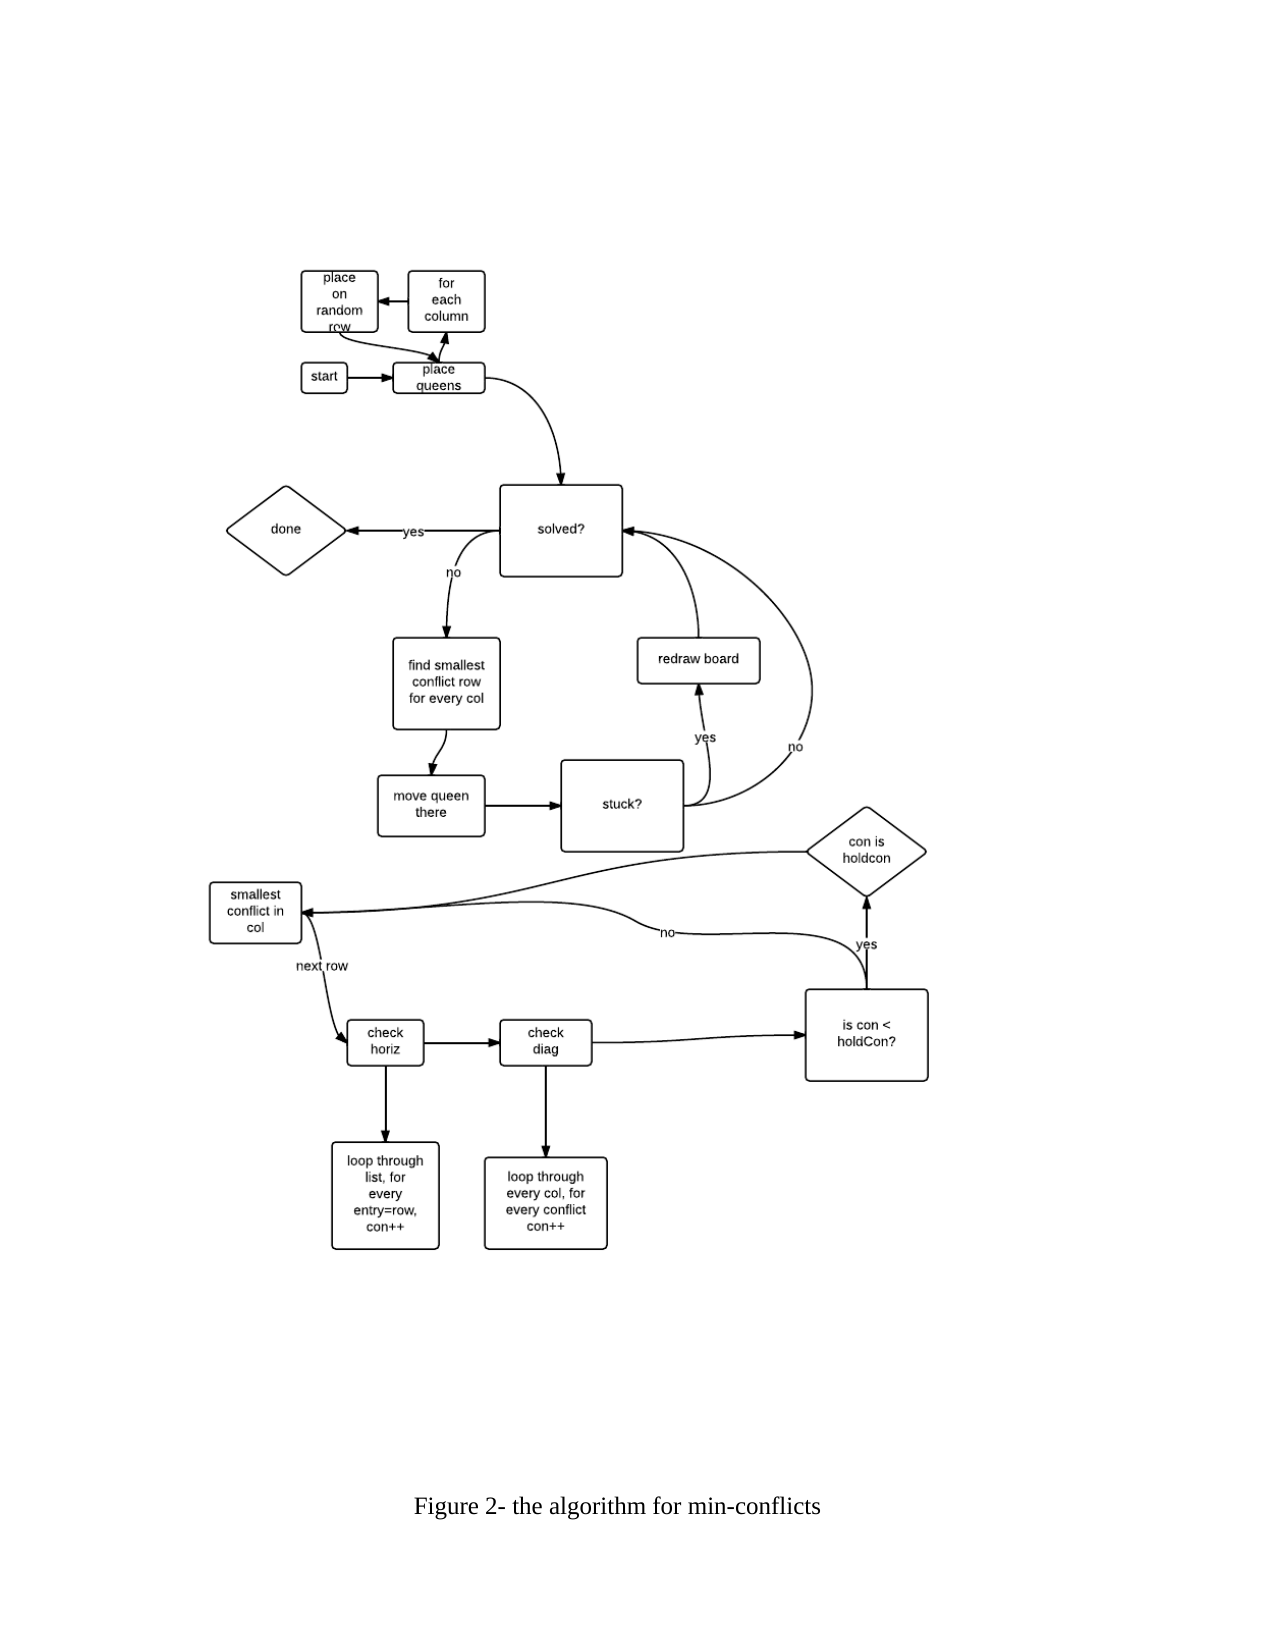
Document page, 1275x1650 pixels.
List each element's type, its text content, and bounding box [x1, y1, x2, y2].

text Figure 2- the algorithm for min-conflicts [118, 1491, 1157, 1520]
